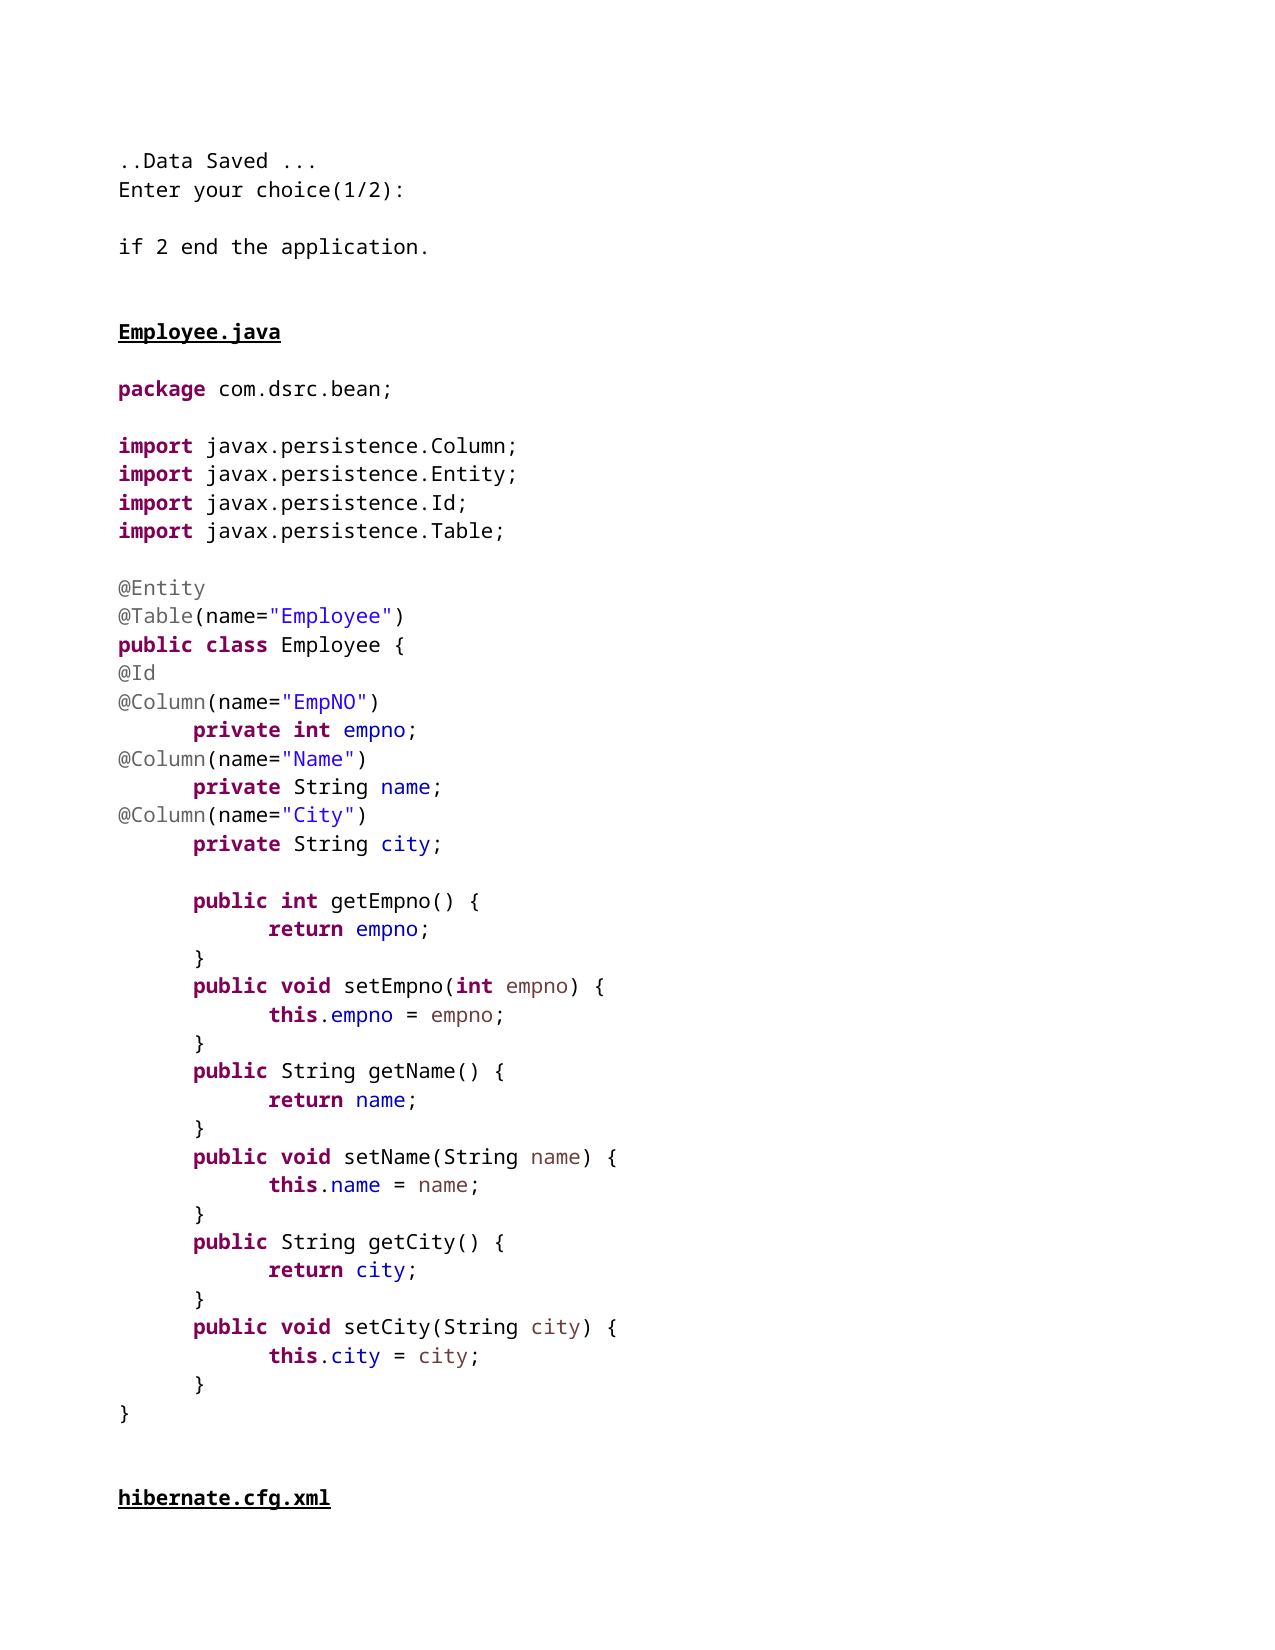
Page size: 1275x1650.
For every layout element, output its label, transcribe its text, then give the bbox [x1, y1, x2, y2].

text this.empno = empno; [118, 1000, 1157, 1028]
text } [118, 943, 1157, 971]
text if 2 end the application. [118, 232, 1157, 260]
text Enter your choice(1/2): [118, 175, 1157, 203]
text } [118, 1369, 1157, 1398]
text } [118, 1113, 1157, 1142]
text hibernate.cfg.xml [118, 1483, 1157, 1512]
text public void setName(String name) { [118, 1142, 1157, 1170]
text import javax.persistence.Id; [118, 488, 1157, 516]
text @Column(name="City") [118, 801, 1157, 829]
text @Id [118, 658, 1157, 687]
text ..Data Saved ... [118, 147, 1157, 175]
text @Column(name="Name") [118, 744, 1157, 772]
text private String name; [118, 772, 1157, 801]
text public int getEmpno() { [118, 886, 1157, 914]
text public class Employee { [118, 630, 1157, 658]
text import javax.persistence.Table; [118, 516, 1157, 545]
text this.name = name; [118, 1170, 1157, 1199]
text @Table(name="Employee") [118, 602, 1157, 630]
text Employee.java [118, 317, 1157, 346]
text @Entity [118, 573, 1157, 602]
text private int empno; [118, 715, 1157, 744]
text public void setCity(String city) { [118, 1312, 1157, 1341]
text } [118, 1028, 1157, 1057]
text private String city; [118, 829, 1157, 857]
text import javax.persistence.Column; [118, 431, 1157, 459]
text return empno; [118, 914, 1157, 943]
text import javax.persistence.Entity; [118, 459, 1157, 488]
text public void setEmpno(int empno) { [118, 971, 1157, 1000]
text package com.dsrc.bean; [118, 374, 1157, 402]
text public String getCity() { [118, 1227, 1157, 1256]
text } [118, 1398, 1157, 1426]
text } [118, 1284, 1157, 1312]
text return city; [118, 1256, 1157, 1284]
text return name; [118, 1085, 1157, 1113]
text @Column(name="EmpNO") [118, 687, 1157, 715]
text public String getName() { [118, 1057, 1157, 1085]
text } [118, 1199, 1157, 1227]
text this.city = city; [118, 1341, 1157, 1369]
